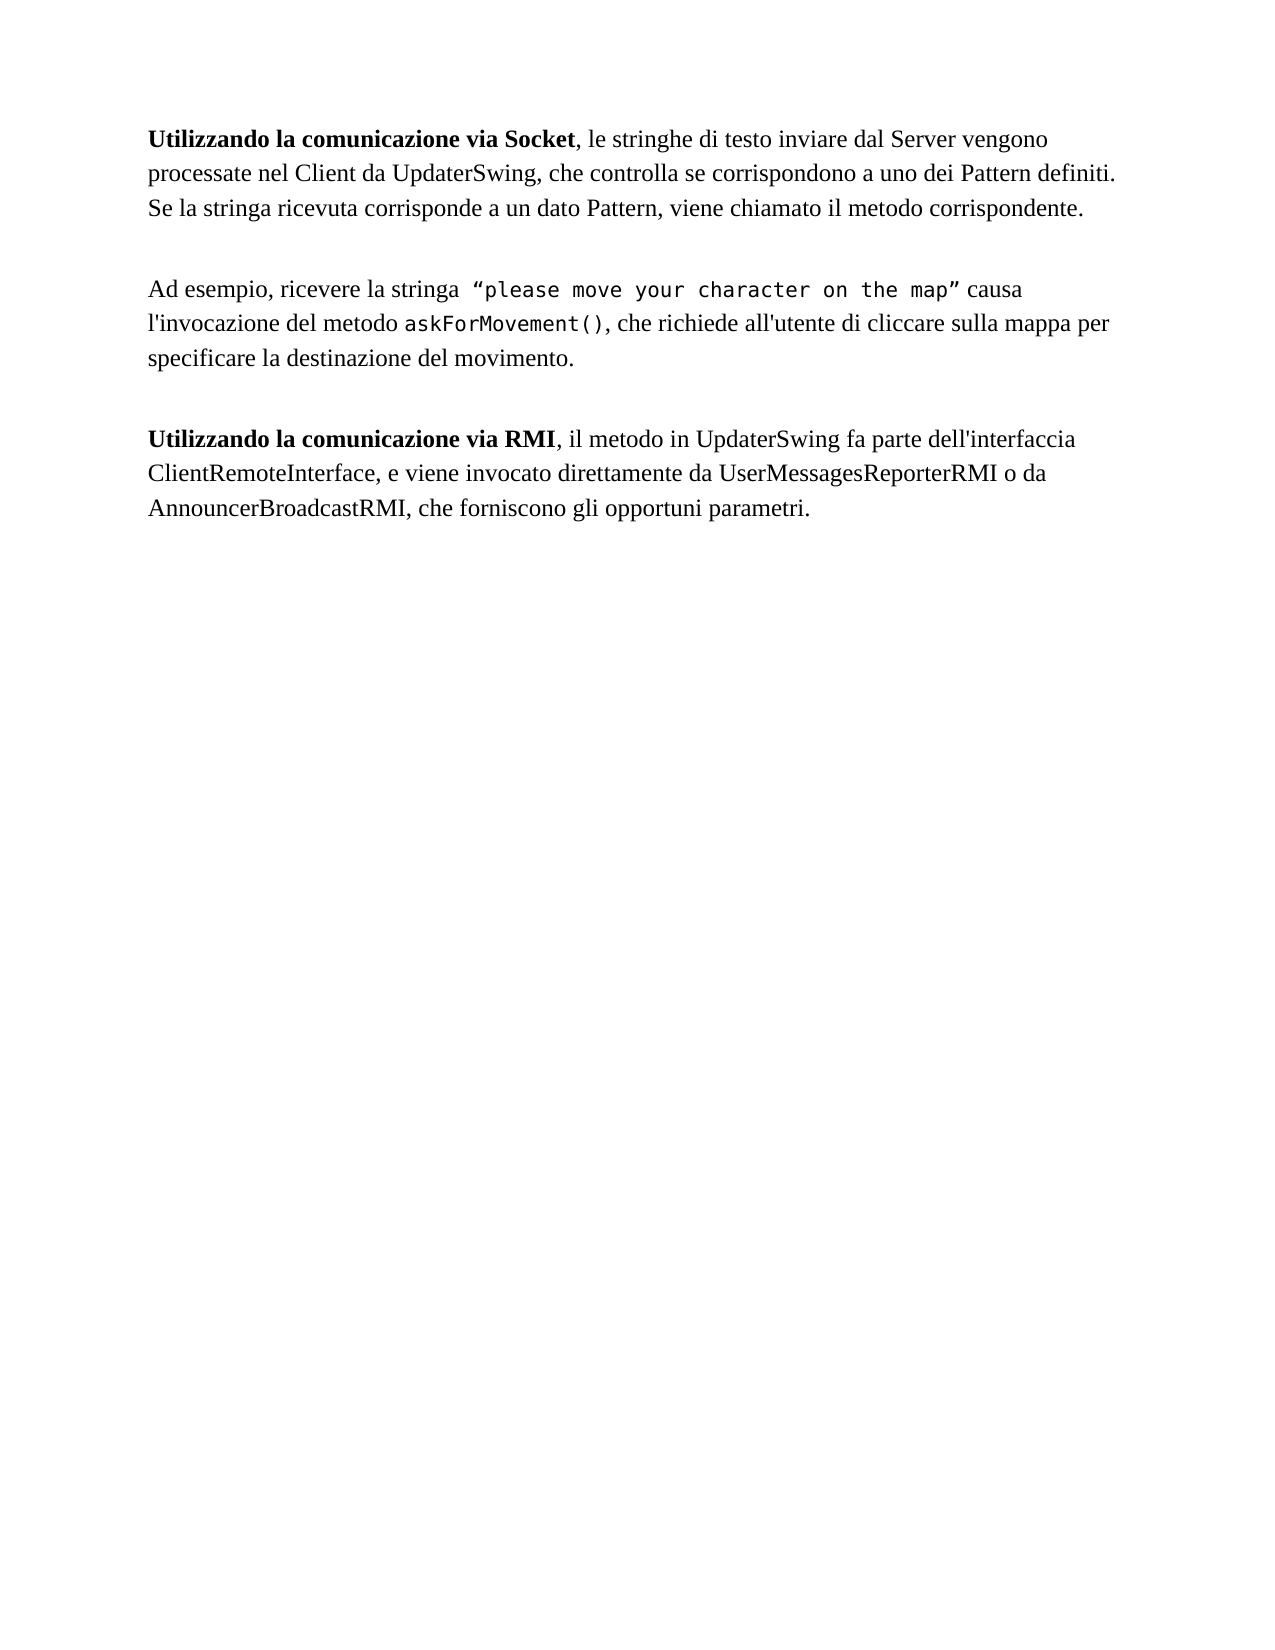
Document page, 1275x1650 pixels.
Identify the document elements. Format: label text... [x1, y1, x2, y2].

text Utilizzando la comunicazione via Socket, le stringhe di testo inviare dal Server vengono processate nel Client da UpdaterSwing, che controlla se corrispondono a uno dei Pattern definiti. Se la stringa ricevuta corrisponde a un dato Pattern, viene chiamato il metodo corrispondente. [148, 124, 1157, 222]
text Ad esempio, ricevere la stringa “please move your character on the map” causa l'invocazione del metodo askForMovement(), che richiede all'utente di cliccare sulla mappa per specificare la destinazione del movimento. [148, 274, 1157, 372]
text Utilizzando la comunicazione via RMI, il metodo in UpdaterSwing fa parte dell'interfaccia ClientRemoteInterface, e viene invocato direttamente da UserMessagesReporterRMI o da AnnouncerBroadcastRMI, che forniscono gli opportuni parametri. [148, 424, 1157, 521]
